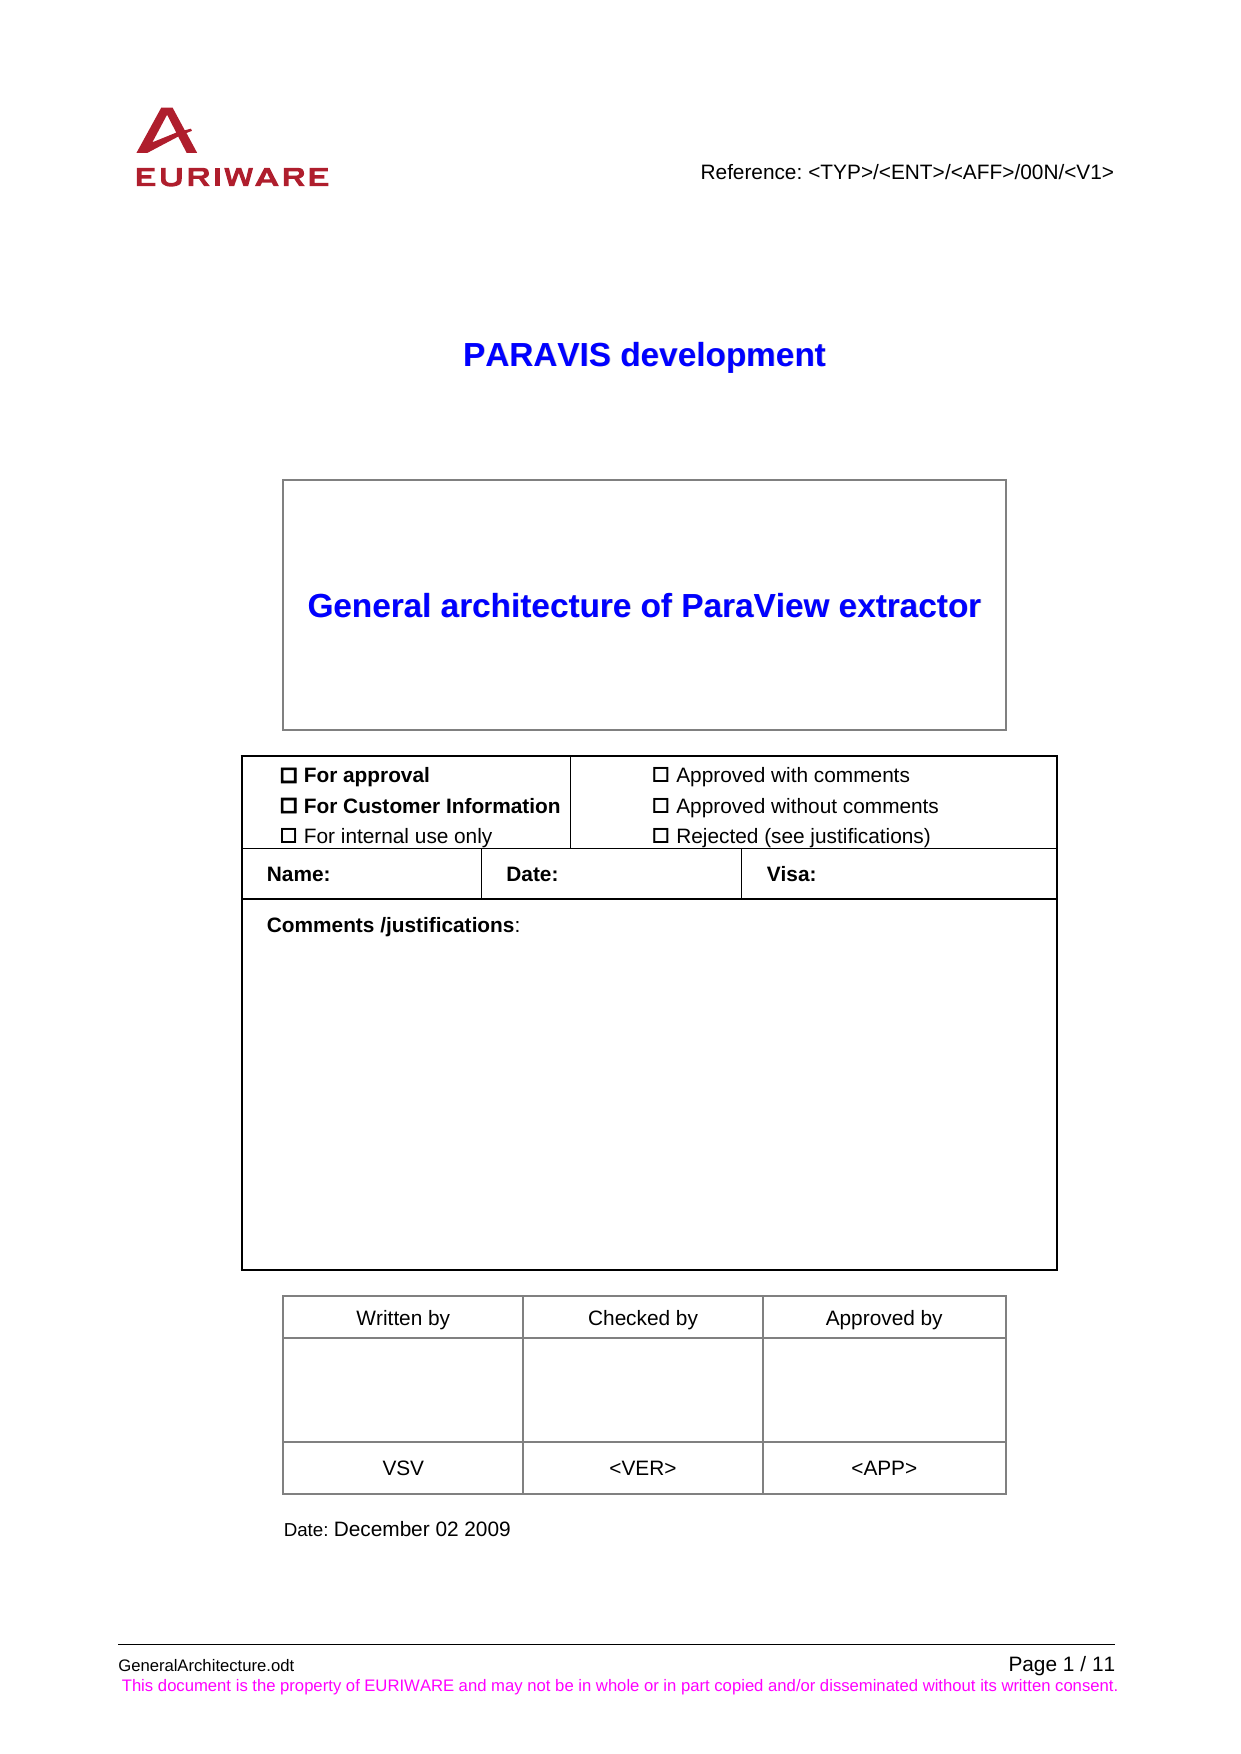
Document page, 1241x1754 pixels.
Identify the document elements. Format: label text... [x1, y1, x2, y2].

table_header Checked by [524, 1297, 762, 1337]
table_header  Approved with comments  Approved without comments  Rejected (see justifications) [571, 757, 1056, 848]
table_cell General architecture of ParaView extractor [284, 481, 1005, 729]
table_cell [284, 1339, 522, 1441]
table_cell VSV [284, 1443, 522, 1493]
table_cell Comments /justifications: [243, 900, 1056, 1269]
table_cell Date: December 02 2009 [283, 1495, 1006, 1541]
table_cell [764, 1339, 1005, 1441]
table_cell <APP> [764, 1443, 1005, 1493]
table_cell Date: [482, 849, 741, 898]
table_header PARAVIS development [283, 230, 1006, 479]
table_header  For approval  For Customer Information  For internal use only [243, 757, 570, 848]
table_cell Visa: [742, 849, 1056, 898]
table_cell [524, 1339, 762, 1441]
table_cell <VER> [524, 1443, 762, 1493]
table_header Written by [284, 1297, 522, 1337]
table_cell Name: [243, 849, 481, 898]
table_header Approved by [764, 1297, 1005, 1337]
